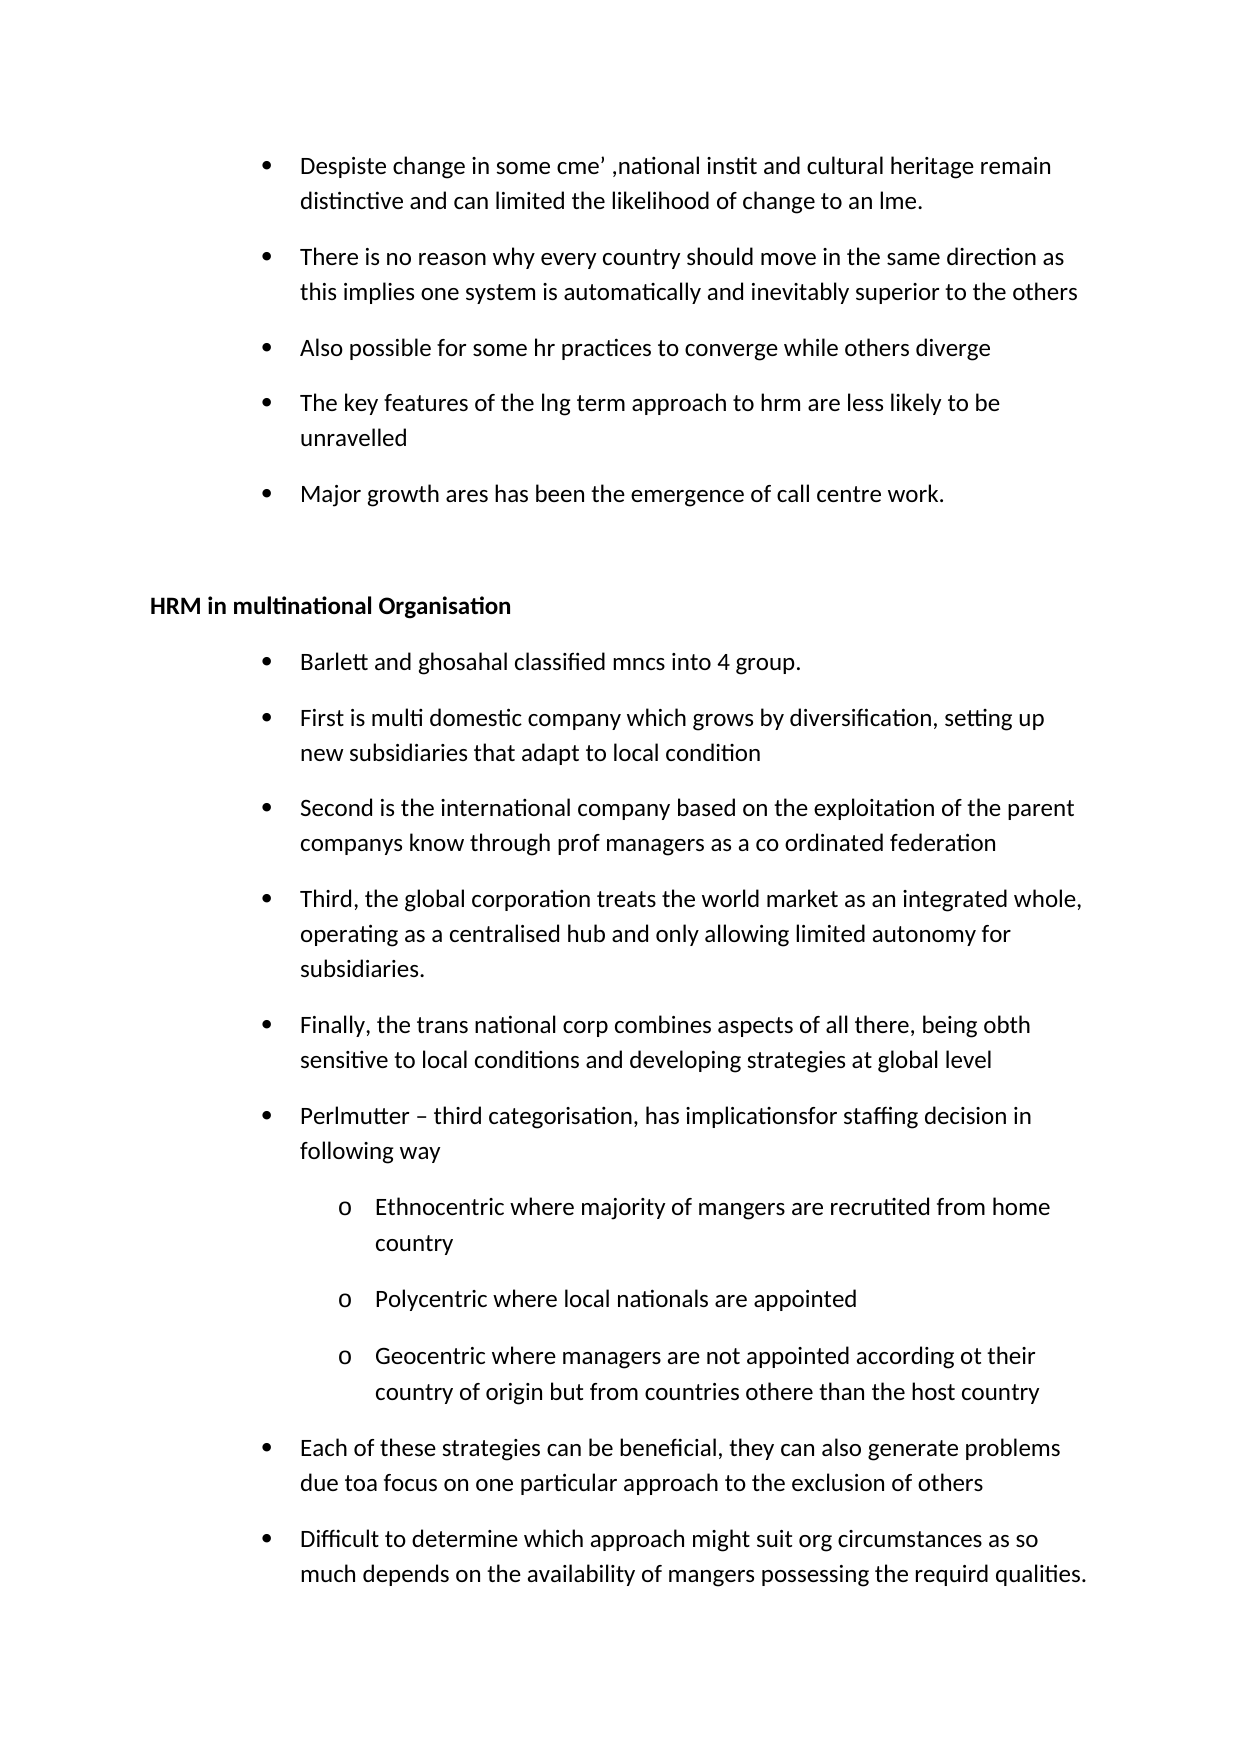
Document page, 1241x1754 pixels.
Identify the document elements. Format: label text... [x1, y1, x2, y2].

list Despiste change in some cme’ ,national instit and cultural heritage remain distinctive and can limited the likelihood of change to an lme. [262, 150, 1090, 216]
list Finally, the trans national corp combines aspects of all there, being obth sensitive to local conditions and developing strategies at global level [262, 1009, 1090, 1075]
list Also possible for some hr practices to converge while others diverge [262, 332, 1090, 362]
list Each of these strategies can be beneficial, they can also generate problems due toa focus on one particular approach to the exclusion of others [262, 1432, 1090, 1498]
list Geocentric where managers are not appointed according ot their country of origin but from countries othere than the host country [337, 1340, 1090, 1407]
list Barlett and ghosahal classified mncs into 4 group. [262, 646, 1090, 676]
list Perlmutter – third categorisation, has implicationsfor staffing decision in following way [262, 1100, 1090, 1166]
list The key features of the lng term approach to hrm are less likely to be unravelled [262, 387, 1090, 453]
list There is no reason why every country should move in the same direction as this implies one system is automatically and inevitably superior to the others [262, 241, 1090, 306]
list Second is the international company based on the exploitation of the parent companys know through prof managers as a co ordinated federation [262, 792, 1090, 858]
list Ethnocentric where majority of mangers are recrutited from home country [337, 1191, 1090, 1258]
list Polycentric where local nationals are appointed [337, 1283, 1090, 1315]
text HRM in multinational Organisation [150, 590, 1090, 621]
list First is multi domestic company which grows by diversification, setting up new subsidiaries that adapt to local condition [262, 702, 1090, 767]
list Difficult to determine which approach might suit org circumstances as so much depends on the availability of mangers possessing the requird qualities. [262, 1523, 1090, 1589]
list Major growth ares has been the emergence of call centre work. [262, 478, 1090, 509]
list Third, the global corporation treats the world market as an integrated whole, operating as a centralised hub and only allowing limited autonomy for subsidiaries. [262, 883, 1090, 984]
